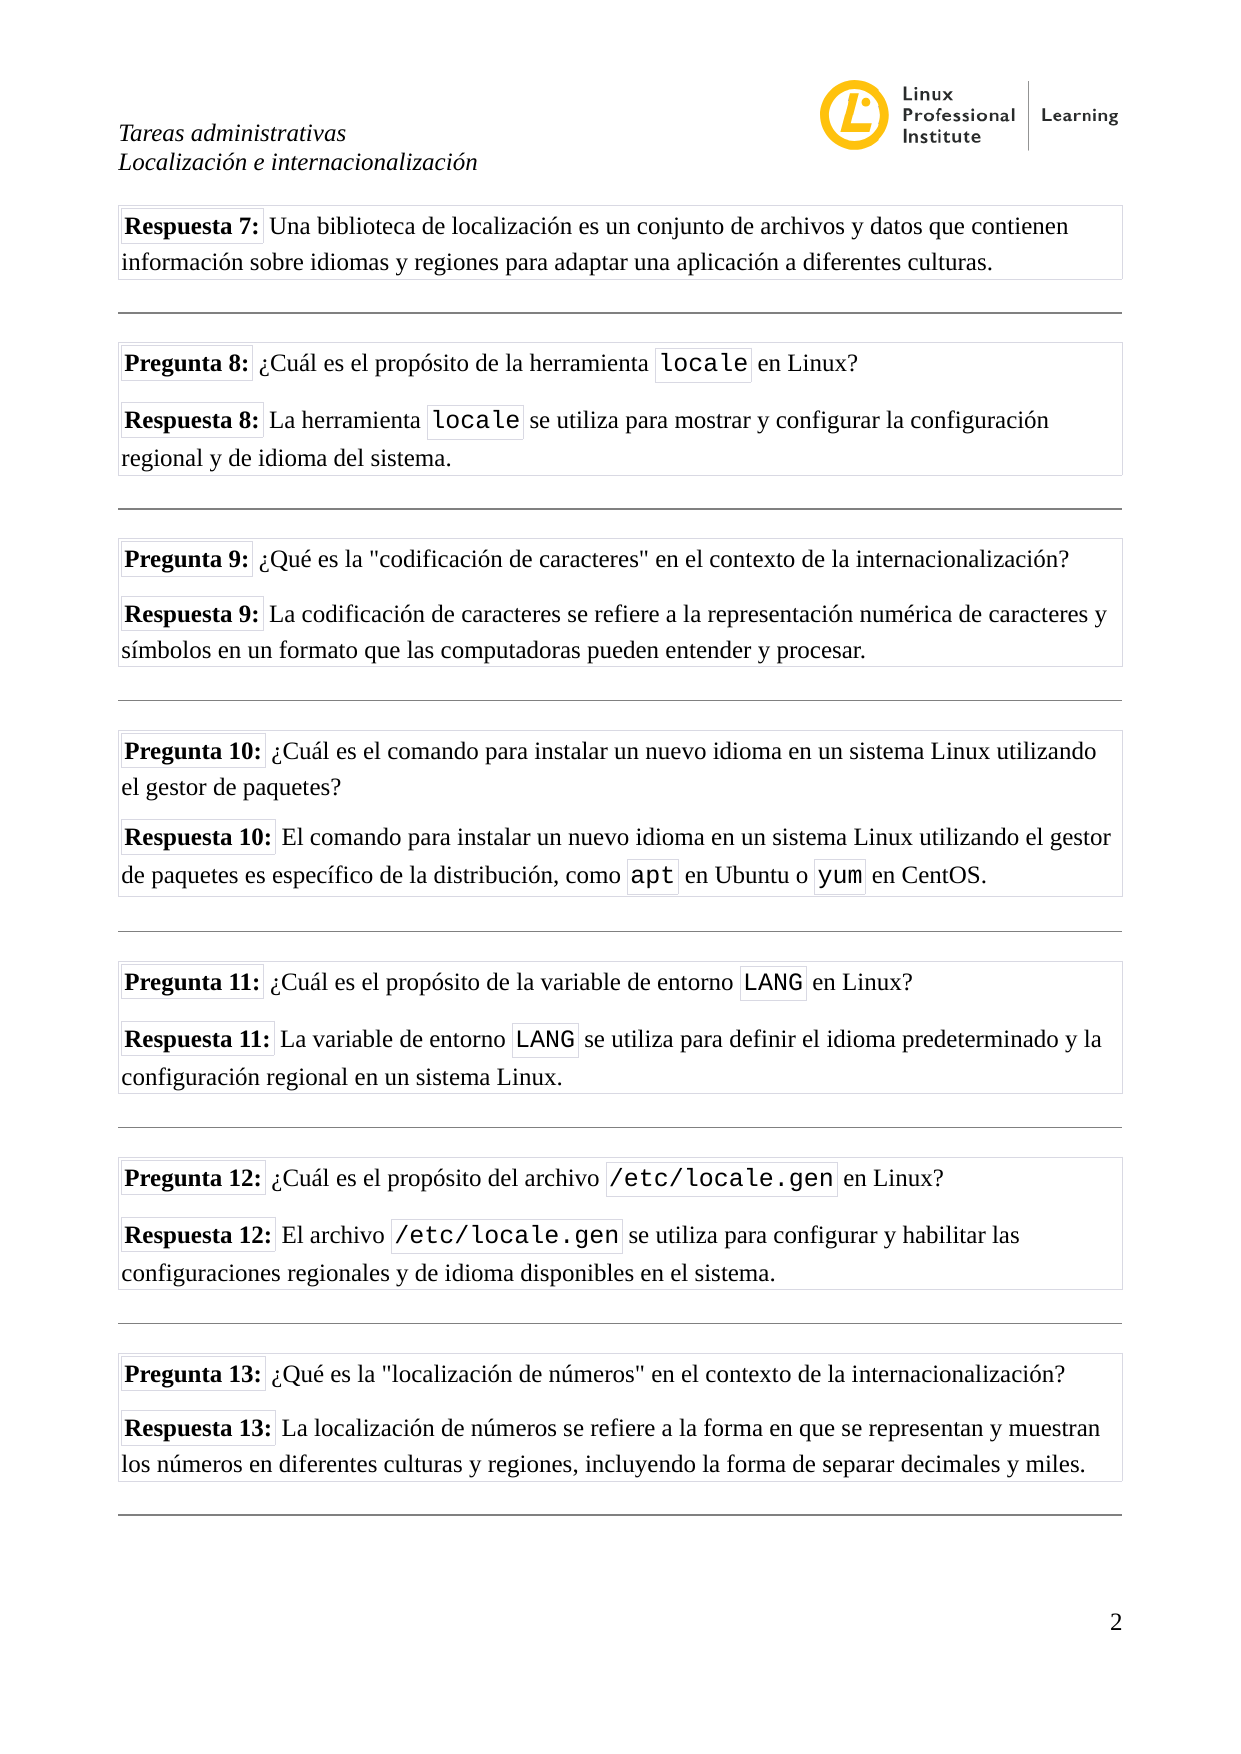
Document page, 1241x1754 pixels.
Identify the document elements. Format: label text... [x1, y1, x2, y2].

text Pregunta 9: ¿Qué es la "codificación de caracteres" en el contexto de la internacionalización? [119, 539, 1122, 576]
text Pregunta 12: ¿Cuál es el propósito del archivo /etc/locale.gen en Linux? [119, 1158, 1122, 1197]
text Pregunta 11: ¿Cuál es el propósito de la variable de entorno LANG en Linux? [119, 962, 1122, 1001]
text Respuesta 10: El comando para instalar un nuevo idioma en un sistema Linux utilizando el gestor de paquetes es específico de la distribución, como apt en Ubuntu o yum en CentOS. [119, 816, 1122, 896]
text Respuesta 9: La codificación de caracteres se refiere a la representación numérica de caracteres y símbolos en un formato que las computadoras pueden entender y procesar. [119, 593, 1122, 666]
text Pregunta 13: ¿Qué es la "localización de números" en el contexto de la internacionalización? [119, 1354, 1122, 1391]
picture [819, 79, 1119, 151]
text Respuesta 11: La variable de entorno LANG se utiliza para definir el idioma predeterminado y la configuración regional en un sistema Linux. [119, 1018, 1122, 1093]
text Respuesta 8: La herramienta locale se utiliza para mostrar y configurar la configuración regional y de idioma del sistema. [119, 399, 1122, 475]
text Respuesta 13: La localización de números se refiere a la forma en que se representan y muestran los números en diferentes culturas y regiones, incluyendo la forma de separar decimales y miles. [119, 1407, 1122, 1481]
text Respuesta 12: El archivo /etc/locale.gen se utiliza para configurar y habilitar las configuraciones regionales y de idioma disponibles en el sistema. [119, 1214, 1122, 1289]
text Pregunta 10: ¿Cuál es el comando para instalar un nuevo idioma en un sistema Linux utilizando el gestor de paquetes? [119, 731, 1122, 801]
text Respuesta 7: Una biblioteca de localización es un conjunto de archivos y datos que contienen información sobre idiomas y regiones para adaptar una aplicación a diferentes culturas. [119, 206, 1122, 279]
text Pregunta 8: ¿Cuál es el propósito de la herramienta locale en Linux? [119, 343, 1122, 382]
